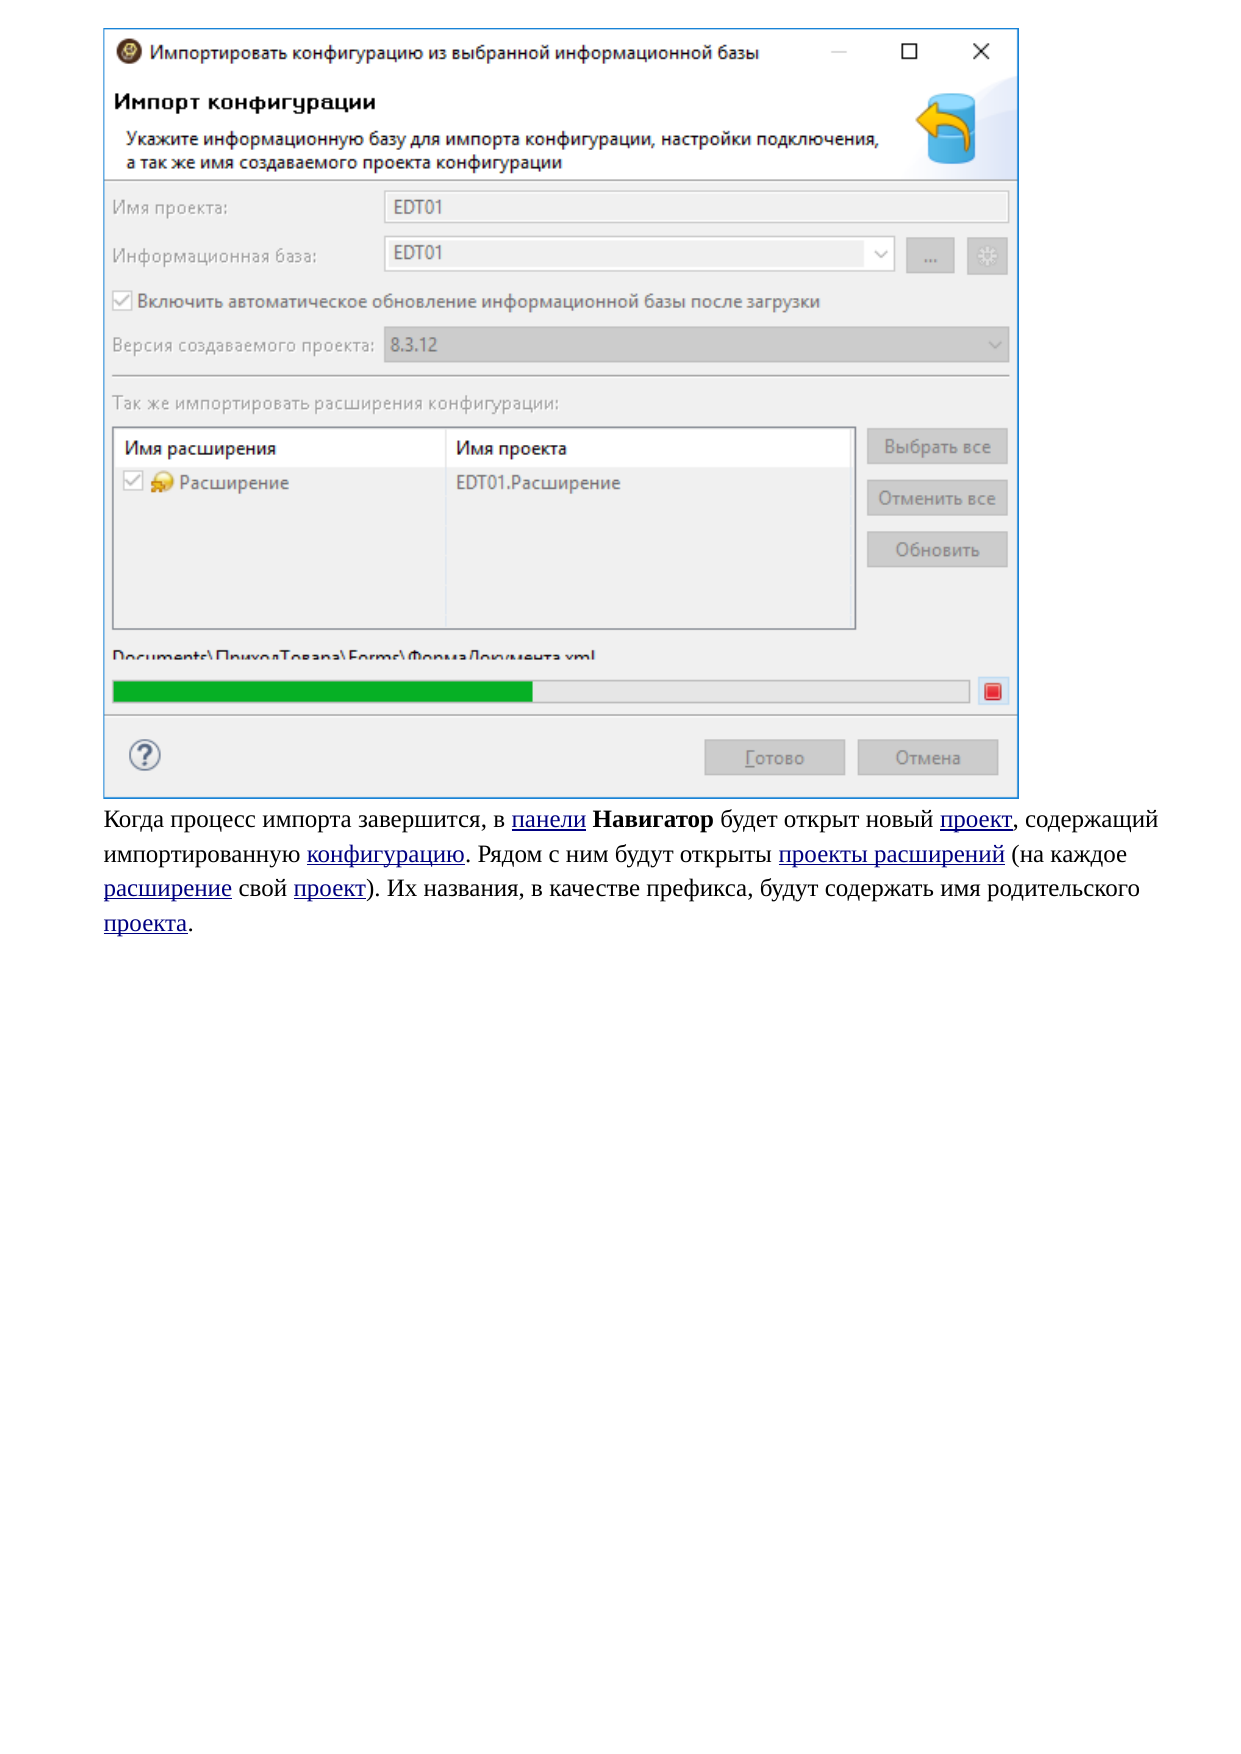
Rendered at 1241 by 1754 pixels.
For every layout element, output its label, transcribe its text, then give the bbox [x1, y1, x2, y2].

list Когда процесс импорта завершится, в панели Навигатор будет открыт новый проект, содержащий импортированную конфигурацию. Рядом с ним будут открыты проекты расширений (на каждое расширение свой проект). Их названия, в качестве префикса, будут содержать имя родительского проекта. [74, 804, 1211, 936]
picture [103, 28, 1019, 799]
